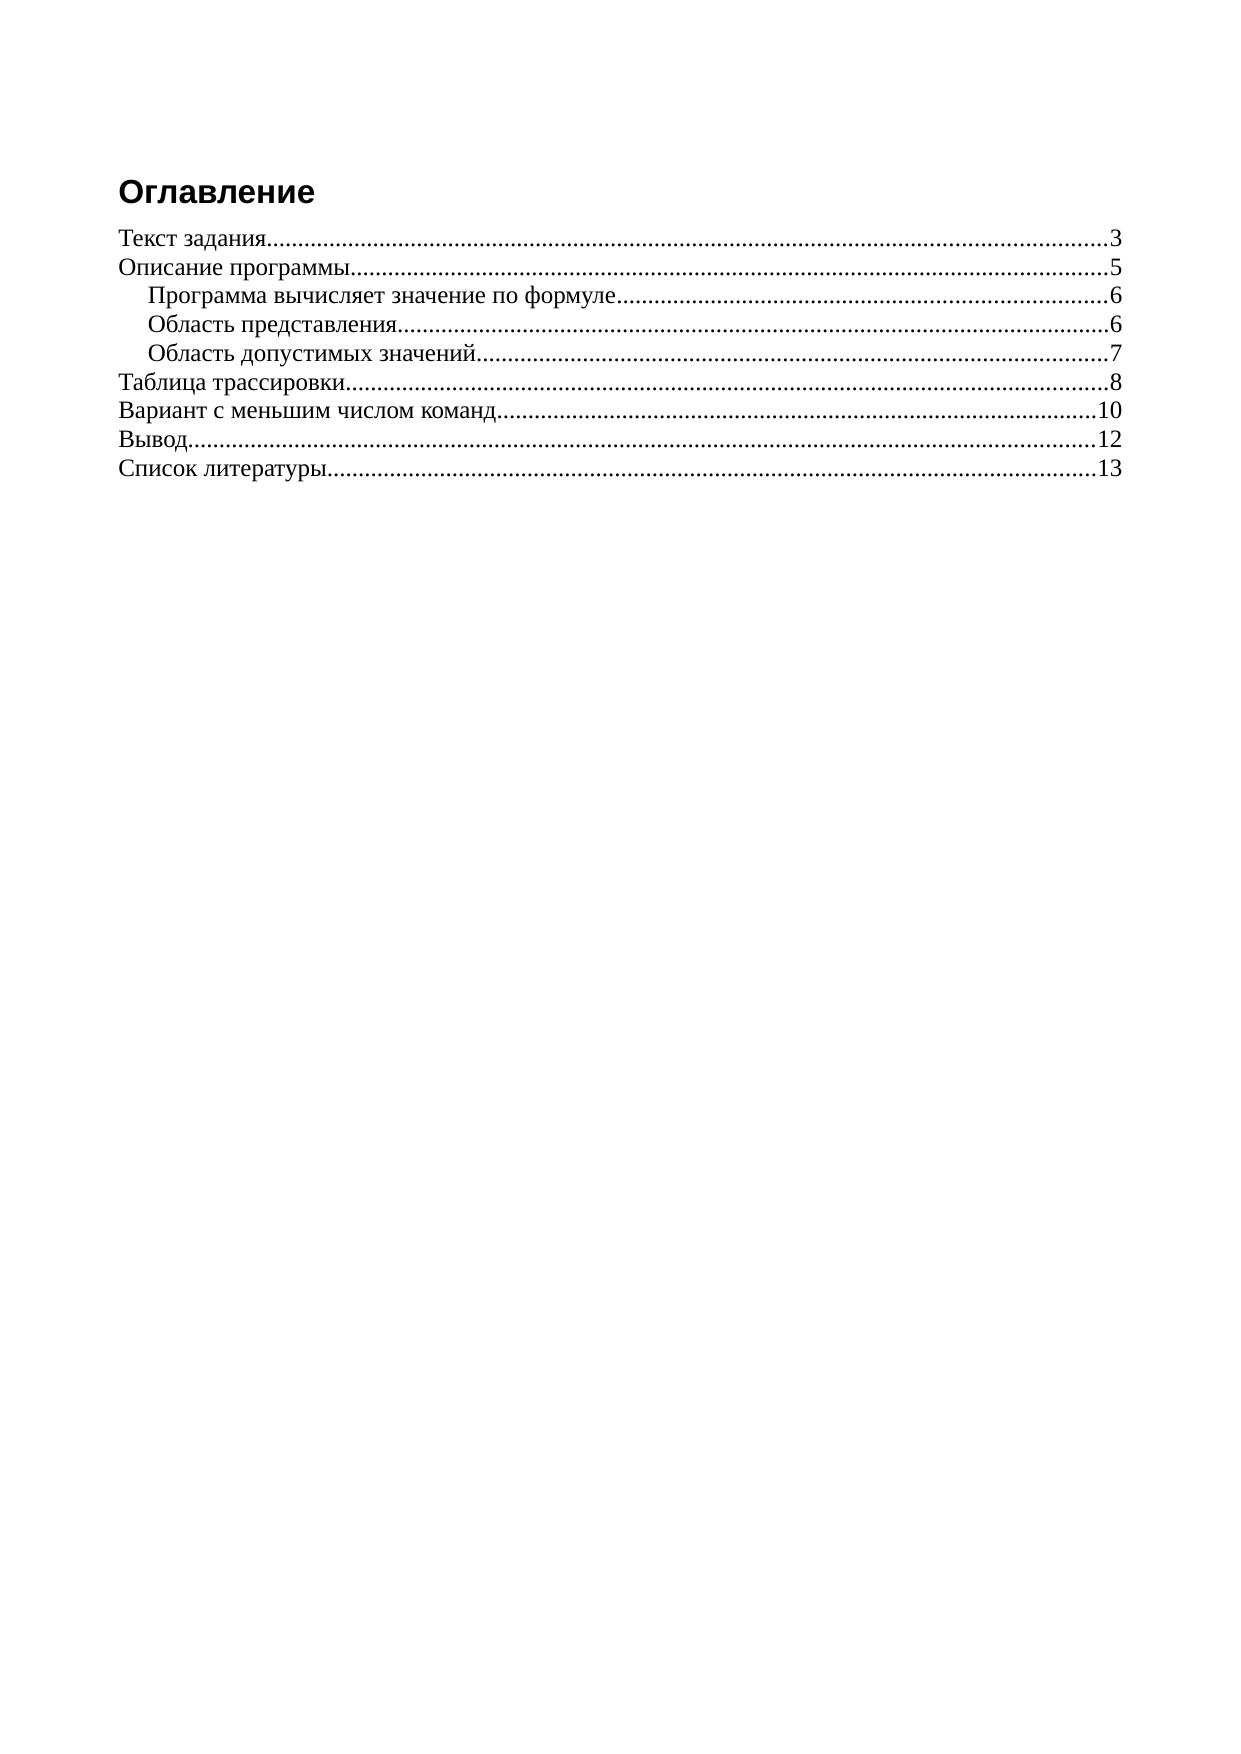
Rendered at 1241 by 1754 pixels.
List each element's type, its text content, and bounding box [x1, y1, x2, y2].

text Текст задания 3 [118, 223, 1122, 252]
subtitle Оглавление [118, 172, 1122, 210]
text Область допустимых значений 7 [148, 338, 1122, 367]
text Программа вычисляет значение по формуле 6 [148, 280, 1122, 309]
text Вариант с меньшим числом команд 10 [118, 395, 1122, 424]
text Область представления 6 [148, 309, 1122, 338]
text Описание программы 5 [118, 252, 1122, 280]
text Вывод 12 [118, 424, 1122, 453]
text Список литературы 13 [118, 453, 1122, 482]
text Таблица трассировки 8 [118, 367, 1122, 395]
